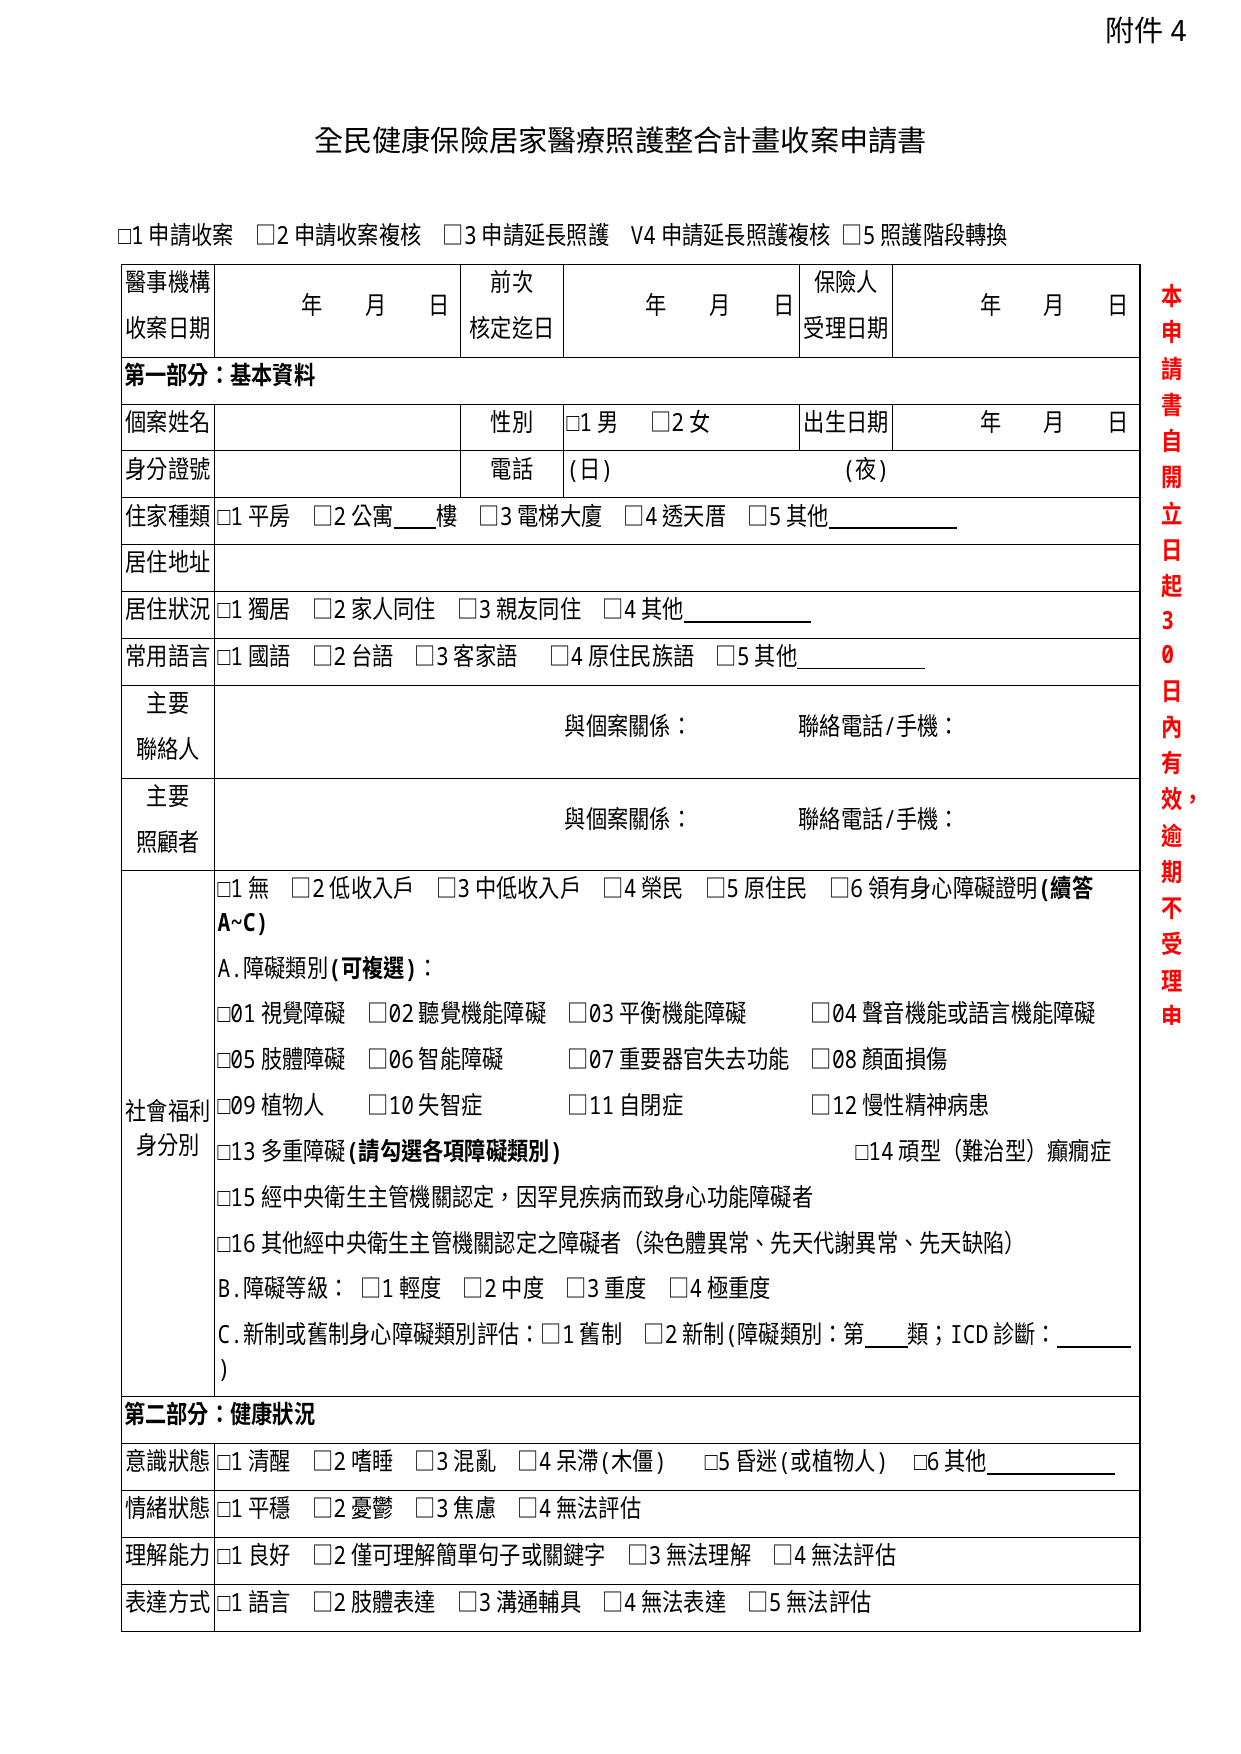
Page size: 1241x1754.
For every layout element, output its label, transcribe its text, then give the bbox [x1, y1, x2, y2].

table_cell 性別 [461, 405, 563, 450]
table_cell 年 月 日 [893, 405, 1139, 450]
text 全民健康保險居家醫療照護整合計畫收案申請書 [118, 118, 1122, 160]
table_cell □1平穩 □2憂鬱 □3焦慮 □4無法評估 [215, 1491, 1139, 1537]
table_cell 身分證號 [122, 451, 214, 497]
table_header 前次 核定迄日 [461, 265, 563, 357]
table_cell 理解能力 [122, 1538, 214, 1584]
table_cell 常用語言 [122, 639, 214, 685]
table_cell 主要 聯絡人 [122, 686, 214, 777]
table_cell 出生日期 [800, 405, 892, 450]
table_header 年 月 日 [893, 265, 1139, 357]
table_header 年 月 日 [564, 265, 799, 357]
table_cell 社會福利身分別 [122, 871, 214, 1396]
table_cell 意識狀態 [122, 1444, 214, 1490]
table_cell (日) (夜) [564, 451, 1139, 497]
table_cell □1清醒 □2嗜睡 □3混亂 □4呆滯(木僵) □5昏迷(或植物人) □6其他 [215, 1444, 1139, 1490]
table_cell □1語言 □2肢體表達 □3溝通輔具 □4無法表達 □5無法評估 [215, 1585, 1139, 1631]
table_cell 居住地址 [122, 545, 214, 591]
table_cell 情緒狀態 [122, 1491, 214, 1537]
table_cell 電話 [461, 451, 563, 497]
table_cell 表達方式 [122, 1585, 214, 1631]
table_cell □1男 □2女 [564, 405, 799, 450]
table_cell □1獨居 □2家人同住 □3親友同住 □4其他 [215, 592, 1139, 638]
table_cell 第二部分：健康狀況 [122, 1397, 1139, 1443]
table_header 保險人 受理日期 [800, 265, 892, 357]
table_header 年 月 日 [215, 265, 460, 357]
table_cell 主要 照顧者 [122, 779, 214, 870]
table_cell □1無 □2低收入戶 □3中低收入戶 □4榮民 □5原住民 □6領有身心障礙證明(續答A~C) A.障礙類別(可複選)： □01視覺障礙 □02聽覺機能障礙 □03平衡機能障礙 □04聲音機能或語言機能障礙 □05肢體障礙 □06智能障礙 □07重要器官失去功能 □08顏面損傷 □09植物人 □10失智症 □11自閉症 □12慢性精神病患 □13多重障礙(請勾選各項障礙類別) □14頑型（難治型）癲癇症 □15經中央衛生主管機關認定，因罕見疾病而致身心功能障礙者 □16其他經中央衛生主管機關認定之障礙者（染色體異常、先天代謝異常、先天缺陷） B.障礙等級： □1輕度 □2中度 □3重度 □4極重度 C.新制或舊制身心障礙類別評估：□1舊制 □2新制(障礙類別：第 類；ICD診斷： ) [215, 871, 1139, 1396]
table_cell [215, 545, 1139, 591]
table_cell [215, 451, 460, 497]
table_cell □1國語 □2台語 □3客家語 □4原住民族語 □5其他 [215, 639, 1139, 685]
text □1申請收案 □2申請收案複核 □3申請延長照護 V4申請延長照護複核 □5照護階段轉換 [118, 218, 1122, 251]
table_cell □1平房 □2公寓 樓 □3電梯大廈 □4透天厝 □5其他 [215, 498, 1139, 544]
table_cell 居住狀況 [122, 592, 214, 638]
table_cell [215, 405, 460, 450]
table_cell □1良好 □2僅可理解簡單句子或關鍵字 □3無法理解 □4無法評估 [215, 1538, 1139, 1584]
text 附件4 [1105, 7, 1189, 45]
table_cell 住家種類 [122, 498, 214, 544]
table_cell 與個案關係： 聯絡電話/手機： [215, 686, 1139, 777]
table_header 醫事機構 收案日期 [122, 265, 214, 357]
table_cell 與個案關係： 聯絡電話/手機： [215, 779, 1139, 870]
table_cell 第一部分：基本資料 [122, 358, 1139, 403]
table_cell 個案姓名 [122, 405, 214, 450]
